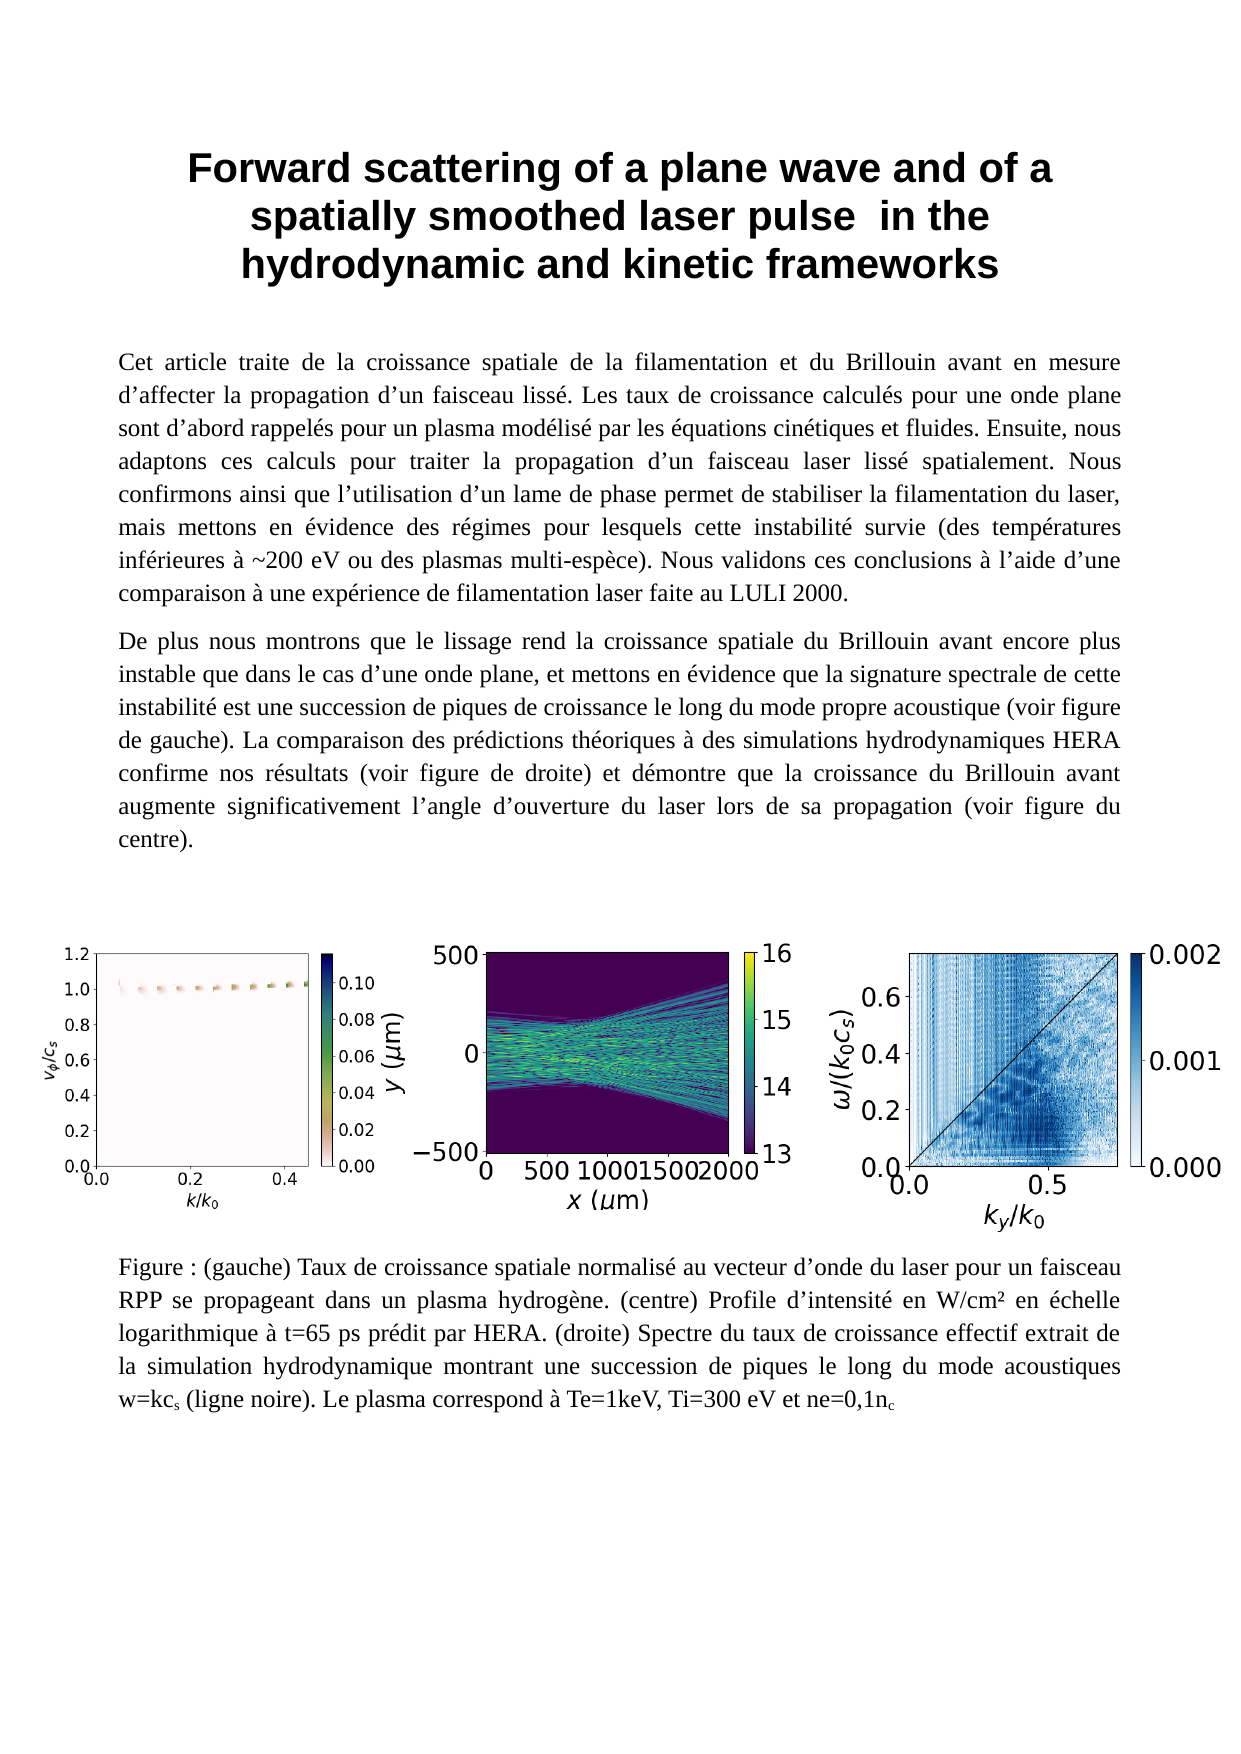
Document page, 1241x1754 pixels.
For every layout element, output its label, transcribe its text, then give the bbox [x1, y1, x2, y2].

text Figure : (gauche) Taux de croissance spatiale normalisé au vecteur d’onde du laser pour un faisceau RPP se propageant dans un plasma hydrogène. (centre) Profile d’intensité en W/cm² en échelle logarithmique à t=65 ps prédit par HERA. (droite) Spectre du taux de croissance effectif extrait de la simulation hydrodynamique montrant une succession de piques le long du mode acoustiques w=kcs (ligne noire). Le plasma correspond à Te=1keV, Ti=300 eV et ne=0,1nc [118, 1252, 1122, 1413]
text Cet article traite de la croissance spatiale de la filamentation et du Brillouin avant en mesure d’affecter la propagation d’un faisceau lissé. Les taux de croissance calculés pour une onde plane sont d’abord rappelés pour un plasma modélisé par les équations cinétiques et fluides. Ensuite, nous adaptons ces calculs pour traiter la propagation d’un faisceau laser lissé spatialement. Nous confirmons ainsi que l’utilisation d’un lame de phase permet de stabiliser la filamentation du laser, mais mettons en évidence des régimes pour lesquels cette instabilité survie (des températures inférieures à ~200 eV ou des plasmas multi-espèce). Nous validons ces conclusions à l’aide d’une comparaison à une expérience de filamentation laser faite au LULI 2000. [118, 347, 1122, 607]
title Forward scattering of a plane wave and of a spatially smoothed laser pulse in the hydrodynamic and kinetic frameworks [118, 143, 1122, 287]
picture [16, 923, 1241, 1238]
text De plus nous montrons que le lissage rend la croissance spatiale du Brillouin avant encore plus instable que dans le cas d’une onde plane, et mettons en évidence que la signature spectrale de cette instabilité est une succession de piques de croissance le long du mode propre acoustique (voir figure de gauche). La comparaison des prédictions théoriques à des simulations hydrodynamiques HERA confirme nos résultats (voir figure de droite) et démontre que la croissance du Brillouin avant augmente significativement l’angle d’ouverture du laser lors de sa propagation (voir figure du centre). [118, 626, 1122, 853]
